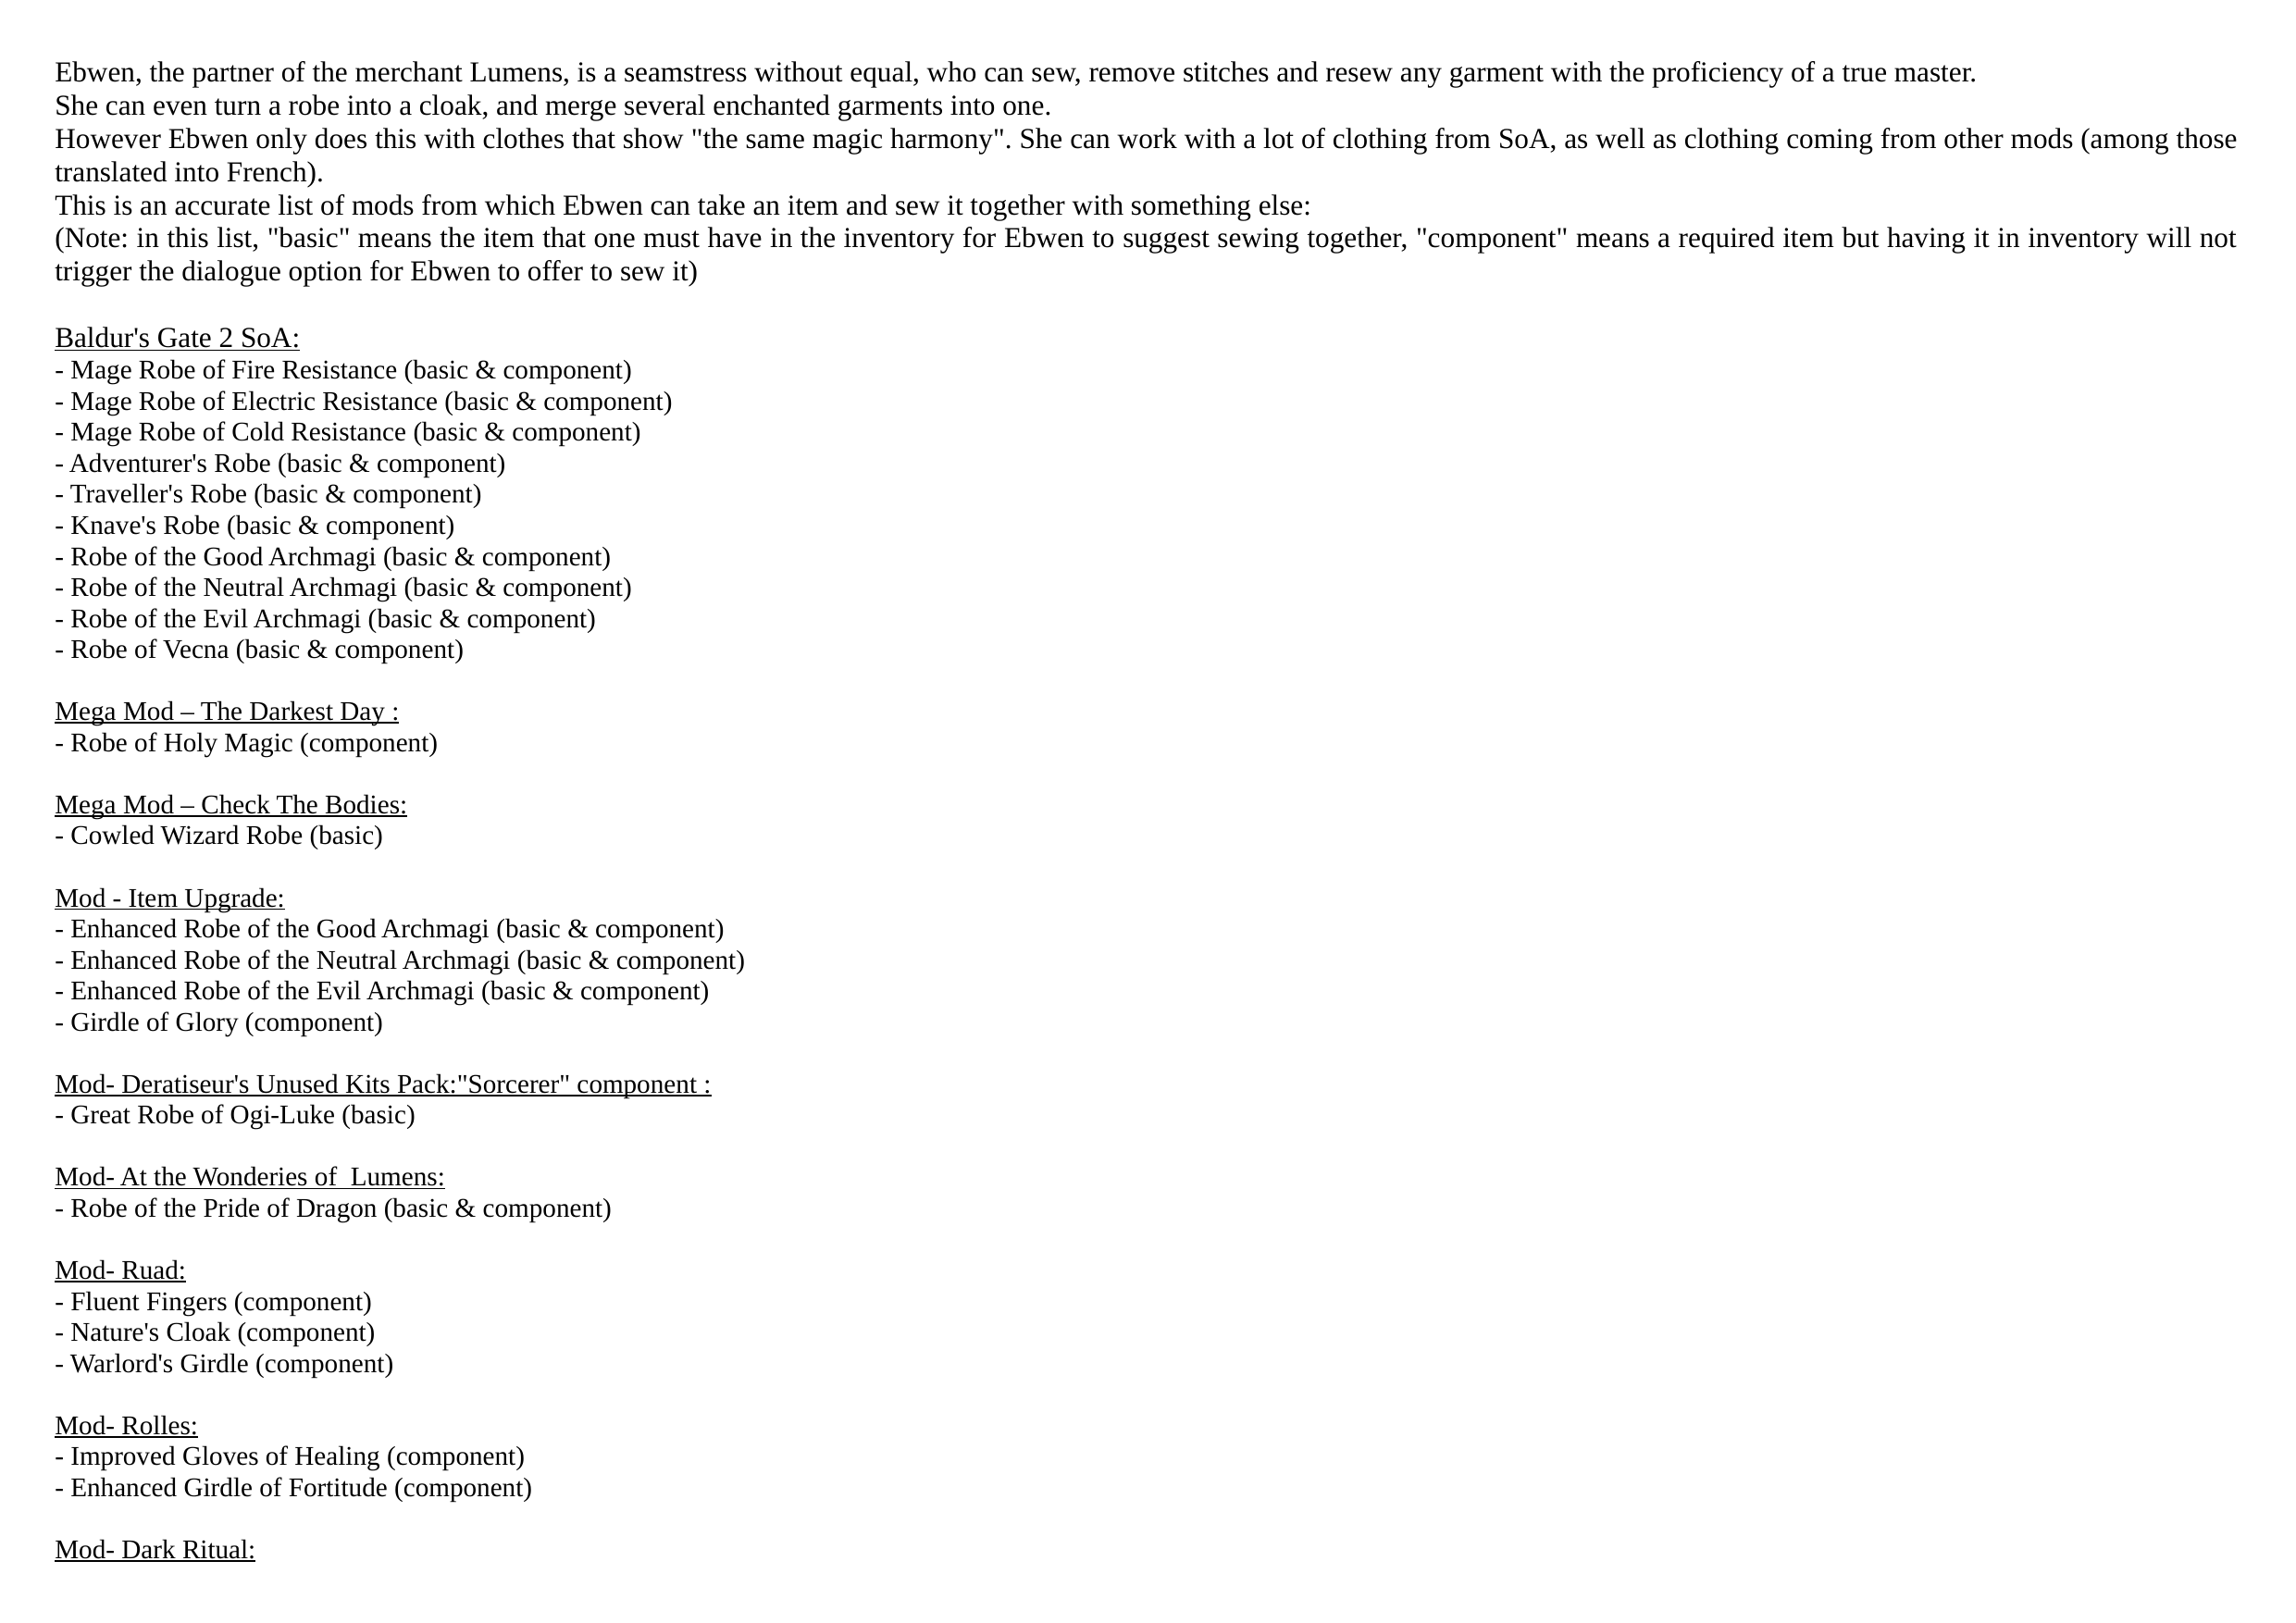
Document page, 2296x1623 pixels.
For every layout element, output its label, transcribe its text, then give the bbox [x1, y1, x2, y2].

text - Enhanced Robe of the Neutral Archmagi (basic & component) [55, 944, 2240, 974]
text - Adventurer's Robe (basic & component) [55, 447, 2240, 478]
text - Warlord's Girdle (component) [55, 1347, 2240, 1378]
text - Enhanced Robe of the Evil Archmagi (basic & component) [55, 974, 2240, 1006]
text - Robe of the Neutral Archmagi (basic & component) [55, 571, 2240, 602]
text - Improved Gloves of Healing (component) [55, 1440, 2240, 1471]
text Mega Mod – Check The Bodies: [55, 788, 2240, 820]
text Mod- Dark Ritual: [55, 1533, 2240, 1565]
text - Mage Robe of Electric Resistance (basic & component) [55, 385, 2240, 415]
text - Girdle of Glory (component) [55, 1006, 2240, 1036]
text Mod- At the Wonderies of Lumens: [55, 1160, 2240, 1192]
text (Note: in this list, "basic" means the item that one must have in the inventory for Ebwen to suggest sewing together, "component" means a required item but having it in inventory will not trigger the dialogue option for Ebwen to offer to sew it) [55, 221, 2240, 288]
text - Enhanced Girdle of Fortitude (component) [55, 1471, 2240, 1502]
text Mod- Rolles: [55, 1409, 2240, 1440]
text Mega Mod – The Darkest Day : [55, 695, 2240, 726]
text Mod- Ruad: [55, 1254, 2240, 1285]
text - Enhanced Robe of the Good Archmagi (basic & component) [55, 912, 2240, 944]
text This is an accurate list of mods from which Ebwen can take an item and sew it together with something else: [55, 188, 2240, 221]
text - Fluent Fingers (component) [55, 1285, 2240, 1316]
text - Mage Robe of Fire Resistance (basic & component) [55, 353, 2240, 385]
text - Great Robe of Ogi-Luke (basic) [55, 1098, 2240, 1130]
text Baldur's Gate 2 SoA: [55, 321, 2240, 353]
text - Robe of Holy Magic (component) [55, 726, 2240, 757]
text - Mage Robe of Cold Resistance (basic & component) [55, 415, 2240, 447]
text Mod- Deratiseur's Unused Kits Pack:"Sorcerer" component : [55, 1068, 2240, 1098]
text Ebwen, the partner of the merchant Lumens, is a seamstress without equal, who can sew, remove stitches and resew any garment with the proficiency of a true master. [55, 55, 2240, 88]
text - Cowled Wizard Robe (basic) [55, 820, 2240, 850]
text - Traveller's Robe (basic & component) [55, 478, 2240, 509]
text - Robe of the Good Archmagi (basic & component) [55, 540, 2240, 571]
text - Robe of the Pride of Dragon (basic & component) [55, 1192, 2240, 1223]
text - Robe of Vecna (basic & component) [55, 633, 2240, 664]
text Mod - Item Upgrade: [55, 882, 2240, 912]
text - Nature's Cloak (component) [55, 1316, 2240, 1347]
text She can even turn a robe into a cloak, and merge several enchanted garments into one. [55, 88, 2240, 121]
text - Knave's Robe (basic & component) [55, 509, 2240, 540]
text However Ebwen only does this with clothes that show "the same magic harmony". She can work with a lot of clothing from SoA, as well as clothing coming from other mods (among those translated into French). [55, 121, 2240, 188]
text - Robe of the Evil Archmagi (basic & component) [55, 602, 2240, 633]
